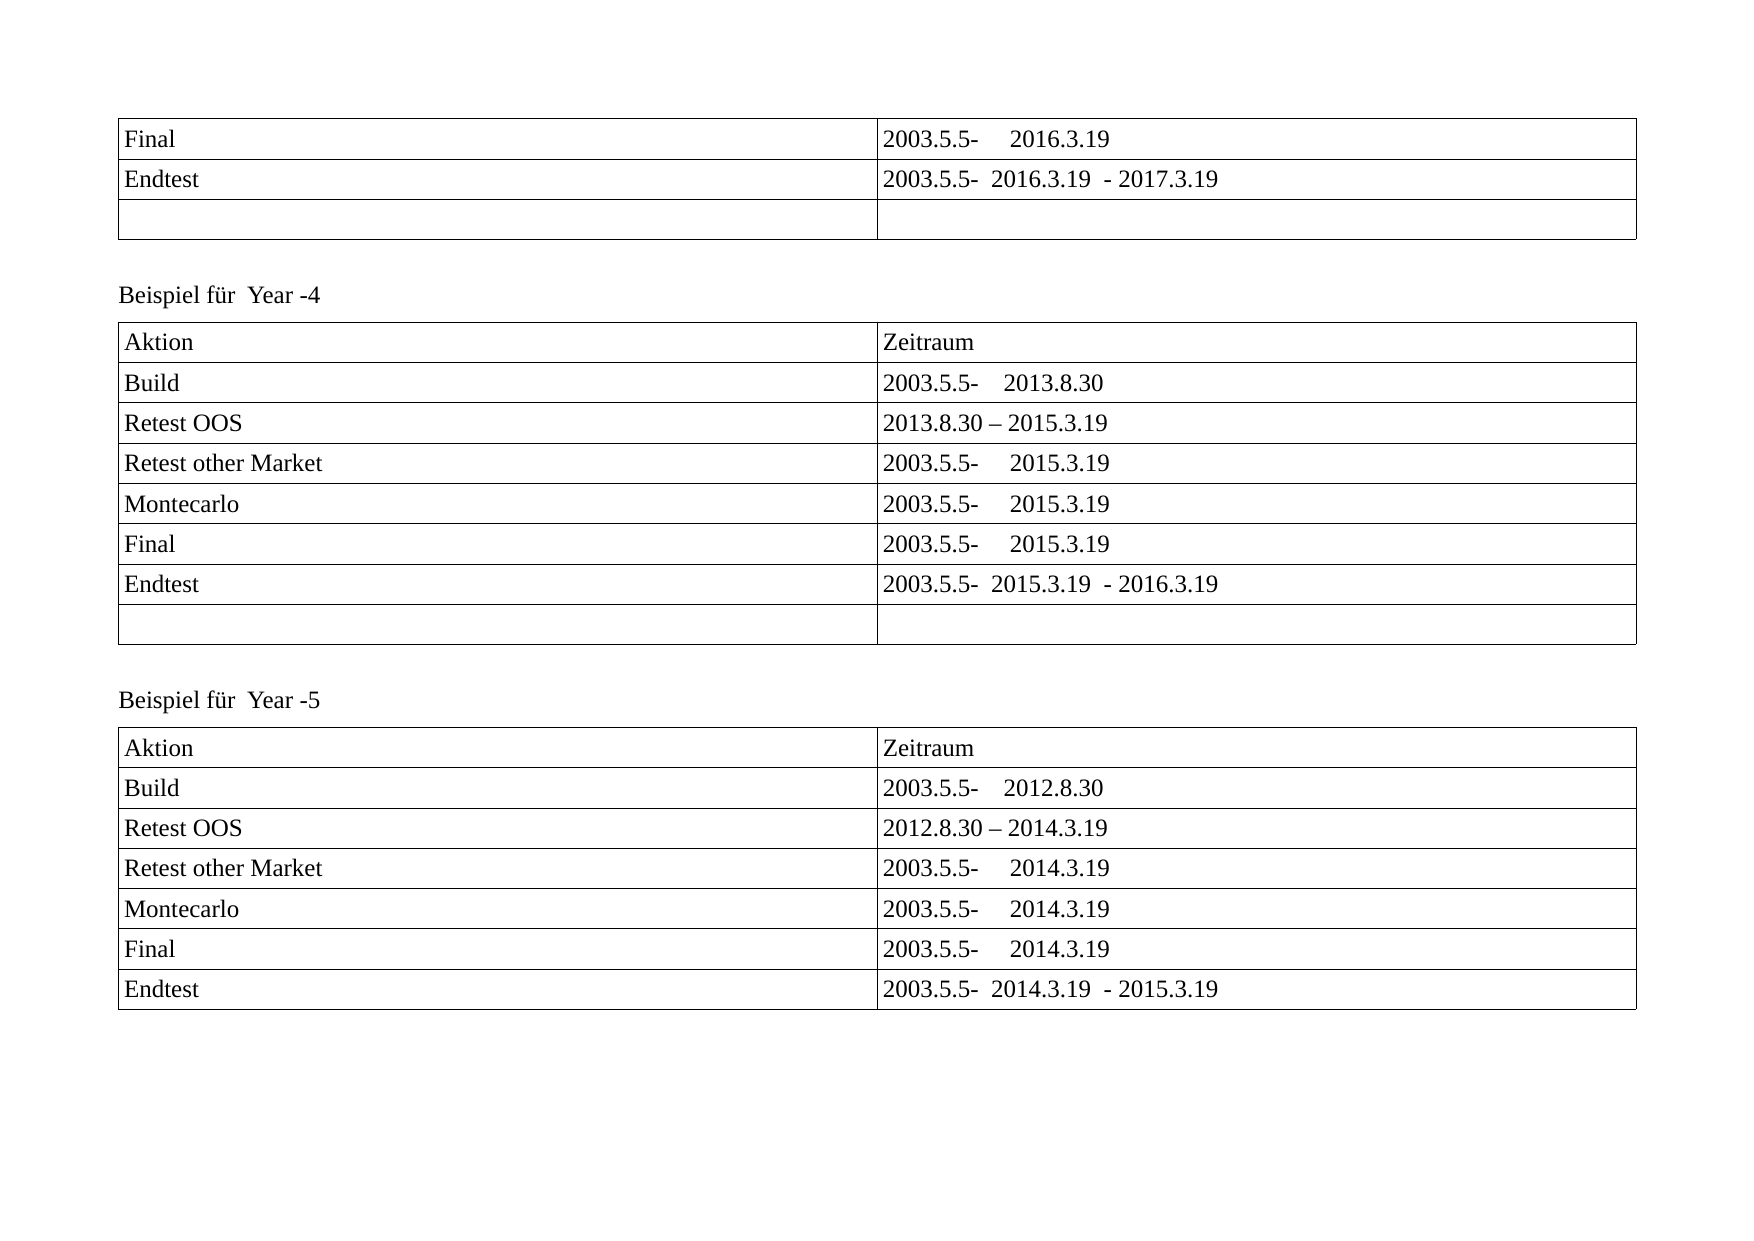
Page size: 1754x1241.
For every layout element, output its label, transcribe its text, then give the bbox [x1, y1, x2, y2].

table_cell 2003.5.5- 2016.3.19 [878, 119, 1636, 158]
table_header Aktion [119, 728, 877, 767]
table_cell Endtest [119, 565, 877, 604]
table_cell Endtest [119, 160, 877, 199]
table_header Zeitraum [878, 728, 1636, 767]
table_cell 2003.5.5- 2014.3.19 [878, 929, 1636, 969]
table_cell 2012.8.30 – 2014.3.19 [878, 809, 1636, 848]
table_header Aktion [119, 323, 877, 362]
table_cell 2003.5.5- 2015.3.19 [878, 444, 1636, 483]
table_cell 2003.5.5- 2014.3.19 - 2015.3.19 [878, 970, 1636, 1009]
table_cell Montecarlo [119, 889, 877, 928]
text Beispiel für Year -5 [118, 686, 1636, 714]
table_cell 2003.5.5- 2015.3.19 [878, 524, 1636, 563]
table_cell 2003.5.5- 2015.3.19 [878, 484, 1636, 523]
table_cell [119, 605, 877, 644]
table_cell Endtest [119, 970, 877, 1009]
table_cell 2003.5.5- 2013.8.30 [878, 363, 1636, 402]
table_cell Retest OOS [119, 403, 877, 443]
table_cell Retest other Market [119, 444, 877, 483]
text Beispiel für Year -4 [118, 280, 1636, 309]
table_cell Final [119, 524, 877, 563]
table_cell Retest other Market [119, 849, 877, 888]
table_cell Final [119, 119, 877, 158]
table_cell [878, 200, 1636, 239]
table_cell Final [119, 929, 877, 969]
table_cell 2013.8.30 – 2015.3.19 [878, 403, 1636, 443]
table_cell Retest OOS [119, 809, 877, 848]
table_cell [878, 605, 1636, 644]
table_cell Build [119, 768, 877, 807]
table_cell 2003.5.5- 2012.8.30 [878, 768, 1636, 807]
table_cell 2003.5.5- 2014.3.19 [878, 849, 1636, 888]
table_header Zeitraum [878, 323, 1636, 362]
table_cell Montecarlo [119, 484, 877, 523]
table_cell 2003.5.5- 2016.3.19 - 2017.3.19 [878, 160, 1636, 199]
table_cell 2003.5.5- 2014.3.19 [878, 889, 1636, 928]
table_cell 2003.5.5- 2015.3.19 - 2016.3.19 [878, 565, 1636, 604]
table_cell Build [119, 363, 877, 402]
table_cell [119, 200, 877, 239]
